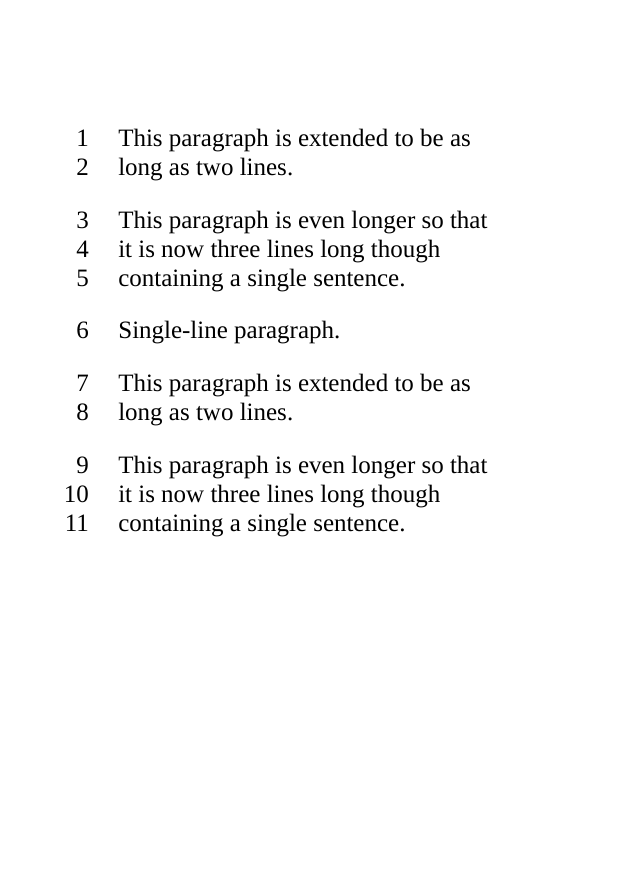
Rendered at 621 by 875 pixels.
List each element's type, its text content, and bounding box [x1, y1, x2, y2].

text This paragraph is extended to be as long as two lines. [118, 123, 502, 181]
text Single-line paragraph. [118, 316, 502, 344]
text This paragraph is extended to be as long as two lines. [118, 368, 502, 426]
text This paragraph is even longer so that it is now three lines long though containing a single sentence. [118, 450, 502, 536]
text This paragraph is even longer so that it is now three lines long though containing a single sentence. [118, 205, 502, 291]
